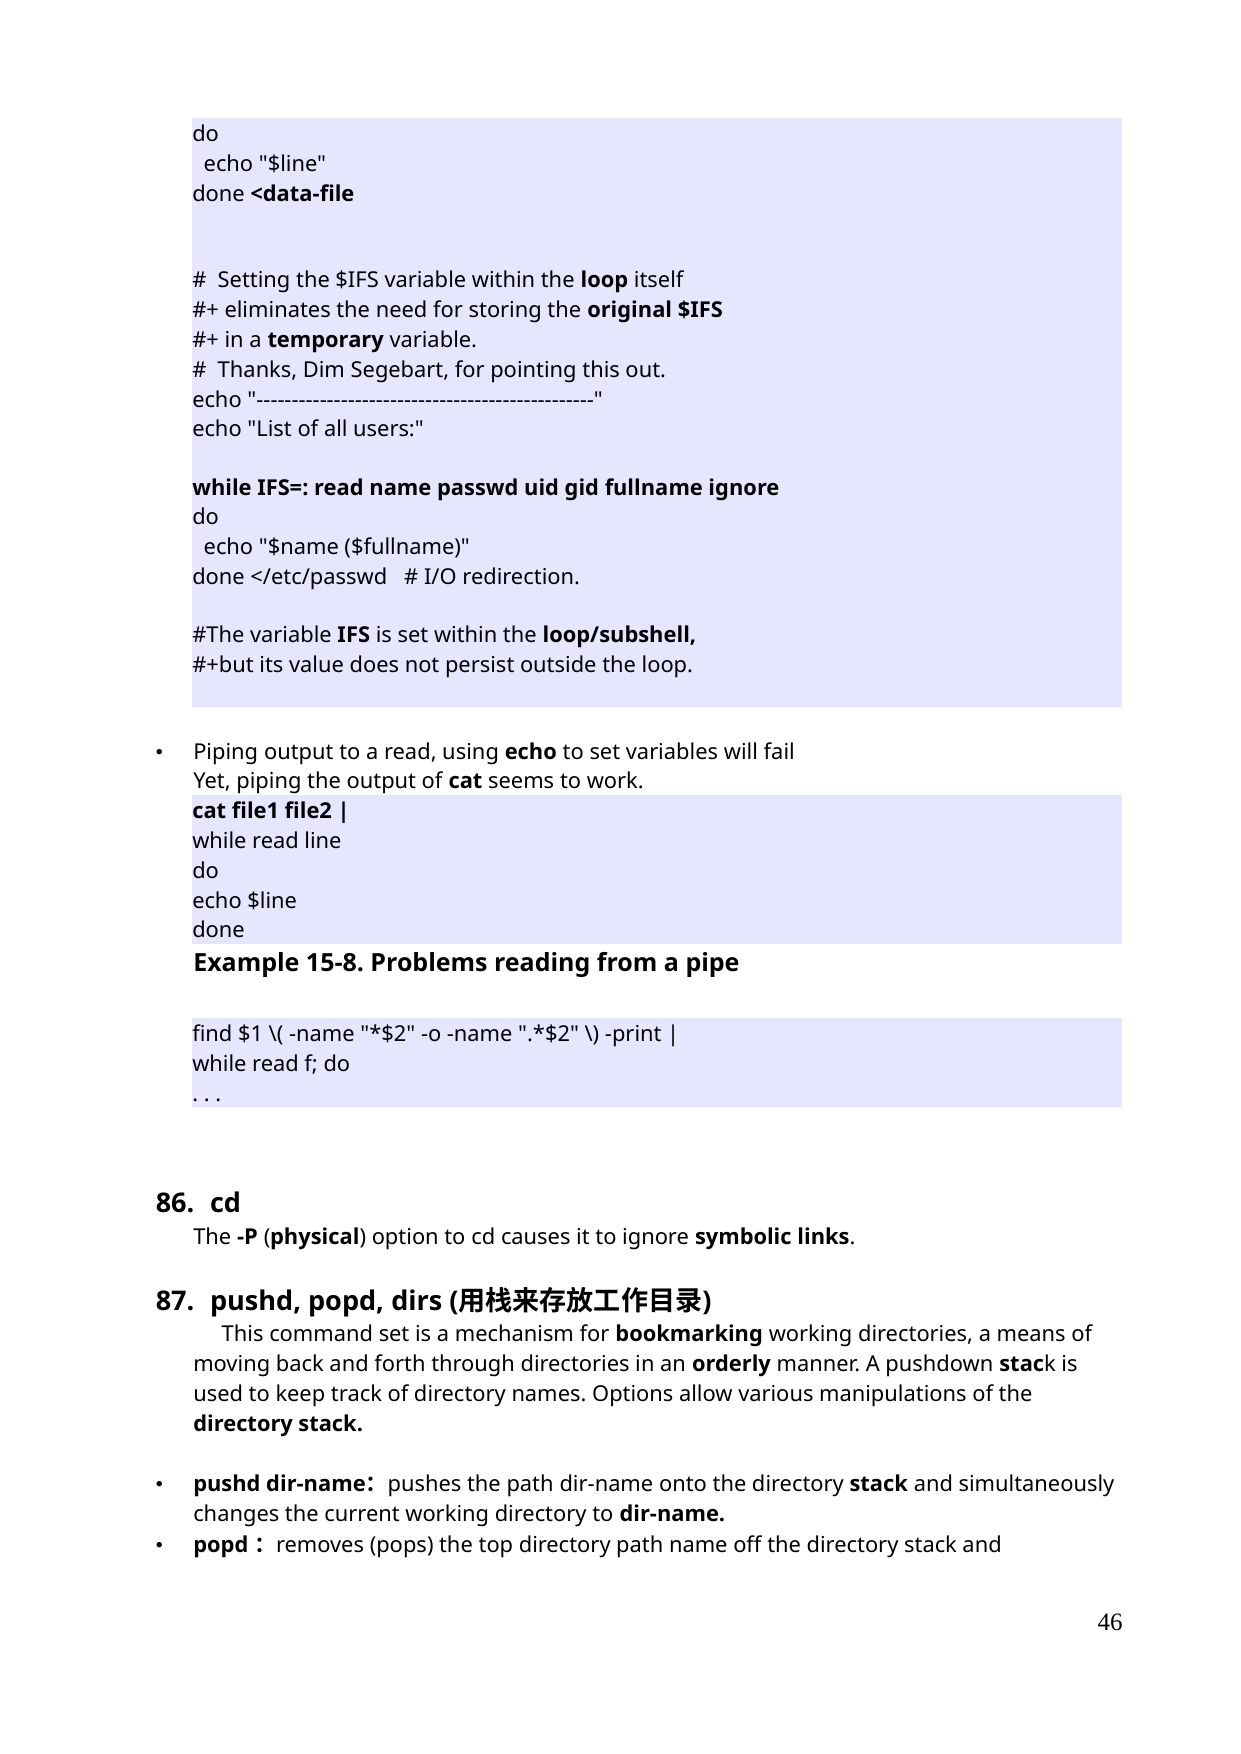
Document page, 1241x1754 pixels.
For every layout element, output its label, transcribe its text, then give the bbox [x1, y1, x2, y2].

list find $1 \( -name "*$2" -o -name ".*$2" \) -print | [192, 1018, 1122, 1048]
list echo "$line" [192, 148, 1122, 178]
list #+but its value does not persist outside the loop. [192, 649, 1122, 679]
list cd [156, 1184, 1122, 1221]
list pushd, popd, dirs (用栈来存放工作目录) [156, 1279, 1122, 1318]
list while read f; do [192, 1048, 1122, 1077]
list while read line [192, 825, 1122, 855]
list cat file1 file2 | [192, 795, 1122, 825]
list while IFS=: read name passwd uid gid fullname ignore [192, 472, 1122, 501]
list #The variable IFS is set within the loop/subshell, [192, 619, 1122, 649]
list popd ：removes (pops) the top directory path name off the directory stack and [156, 1527, 1122, 1559]
list echo $line [192, 884, 1122, 914]
list # Thanks, Dim Segebart, for pointing this out. [192, 354, 1122, 383]
list Example 15-8. Problems reading from a pipe [156, 944, 1122, 978]
list Yet, piping the output of cat seems to work. [156, 765, 1122, 795]
list This command set is a mechanism for bookmarking working directories, a means of moving back and forth through directories in an orderly manner. A pushdown stack is used to keep track of directory names. Options allow various manipulations of the directory stack. [156, 1318, 1122, 1437]
list do [192, 118, 1122, 148]
list echo "List of all users:" [192, 413, 1122, 443]
list echo "$name ($fullname)" [192, 531, 1122, 561]
list pushd dir-name：pushes the path dir-name onto the directory stack and simultaneously changes the current working directory to dir-name. [156, 1466, 1122, 1527]
list done </etc/passwd # I/O redirection. [192, 561, 1122, 591]
list . . . [192, 1077, 1122, 1107]
list do [192, 855, 1122, 884]
list # Setting the $IFS variable within the loop itself [192, 264, 1122, 294]
list done <data-file [192, 178, 1122, 207]
list Piping output to a read, using echo to set variables will fail [156, 736, 1122, 765]
list do [192, 501, 1122, 531]
list done [192, 914, 1122, 944]
list The -P (physical) option to cd causes it to ignore symbolic links. [156, 1221, 1122, 1251]
list #+ in a temporary variable. [192, 324, 1122, 354]
list echo "------------------------------------------------" [192, 383, 1122, 413]
list #+ eliminates the need for storing the original $IFS [192, 294, 1122, 324]
